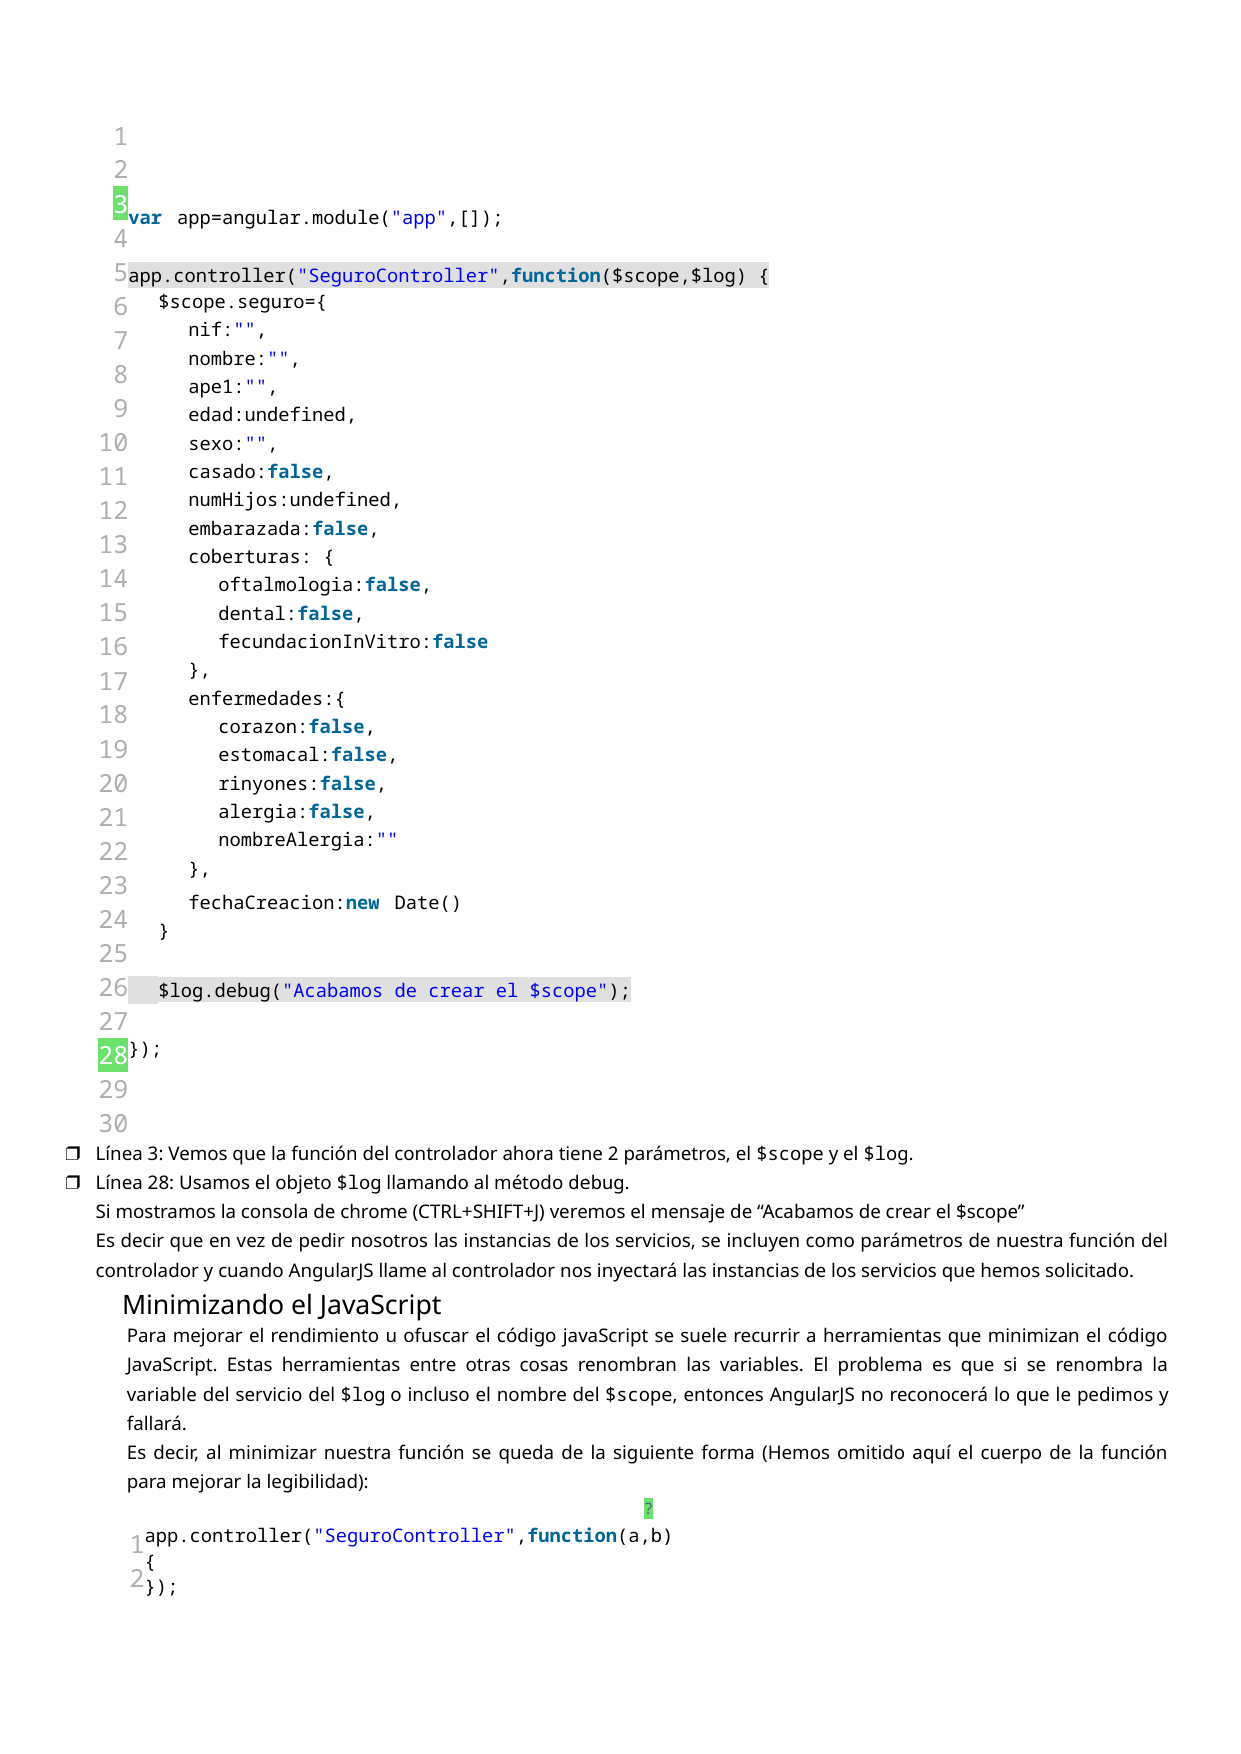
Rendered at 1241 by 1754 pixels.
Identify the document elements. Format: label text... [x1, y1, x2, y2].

text Es decir, al minimizar nuestra función se queda de la siguiente forma (Hemos omitido aquí el cuerpo de la función para mejorar la legibilidad): [127, 1439, 1170, 1494]
list Línea 28: Usamos el objeto $log llamando al método debug. [95, 1169, 1170, 1195]
text Para mejorar el rendimiento u ofuscar el código javaScript se suele recurrir a herramientas que minimizan el código JavaScript. Estas herramientas entre otras cosas renombran las variables. El problema es que si se renombra la variable del servicio del $log o incluso el nombre del $scope, entonces AngularJS no reconocerá lo que le pedimos y fallará. [127, 1322, 1170, 1436]
text Si mostramos la consola de chrome (CTRL+SHIFT+J) veremos el mensaje de “Acabamos de crear el $scope” [95, 1198, 1170, 1224]
table_header app.controller("SeguroController",function(a,b) { }); [144, 1523, 695, 1599]
text Es decir que en vez de pedir nosotros las instancias de los servicios, se incluyen como parámetros de nuestra función del controlador y cuando AngularJS llame al controlador nos inyectará las instancias de los servicios que hemos solicitado. [95, 1228, 1170, 1283]
subtitle Minimizando el JavaScript [122, 1286, 1170, 1322]
list Línea 3: Vemos que la función del controlador ahora tiene 2 parámetros, el $scope y el $log. [95, 1140, 1170, 1166]
table_header var app=angular.module("app",[]); app.controller("SeguroController",function($scope,$log) { $scope.seguro={ nif:"", nombre:"", ape1:"", edad:undefined, sexo:"", casado:false, numHijos:undefined, embarazada:false, coberturas: { oftalmologia:false, dental:false, fecundacionInVitro:false }, enfermedades:{ corazon:false, estomacal:false, rinyones:false, alergia:false, nombreAlergia:"" }, fechaCreacion:new Date() } $log.debug("Acabamos de crear el $scope"); }); [128, 118, 769, 1140]
table_header 1 2 3 4 5 6 7 8 9 10 11 12 13 14 15 16 17 18 19 20 21 22 23 24 25 26 27 28 29 30 [95, 118, 128, 1140]
table_header 1 2 [127, 1523, 144, 1599]
text ? [127, 1498, 1170, 1519]
